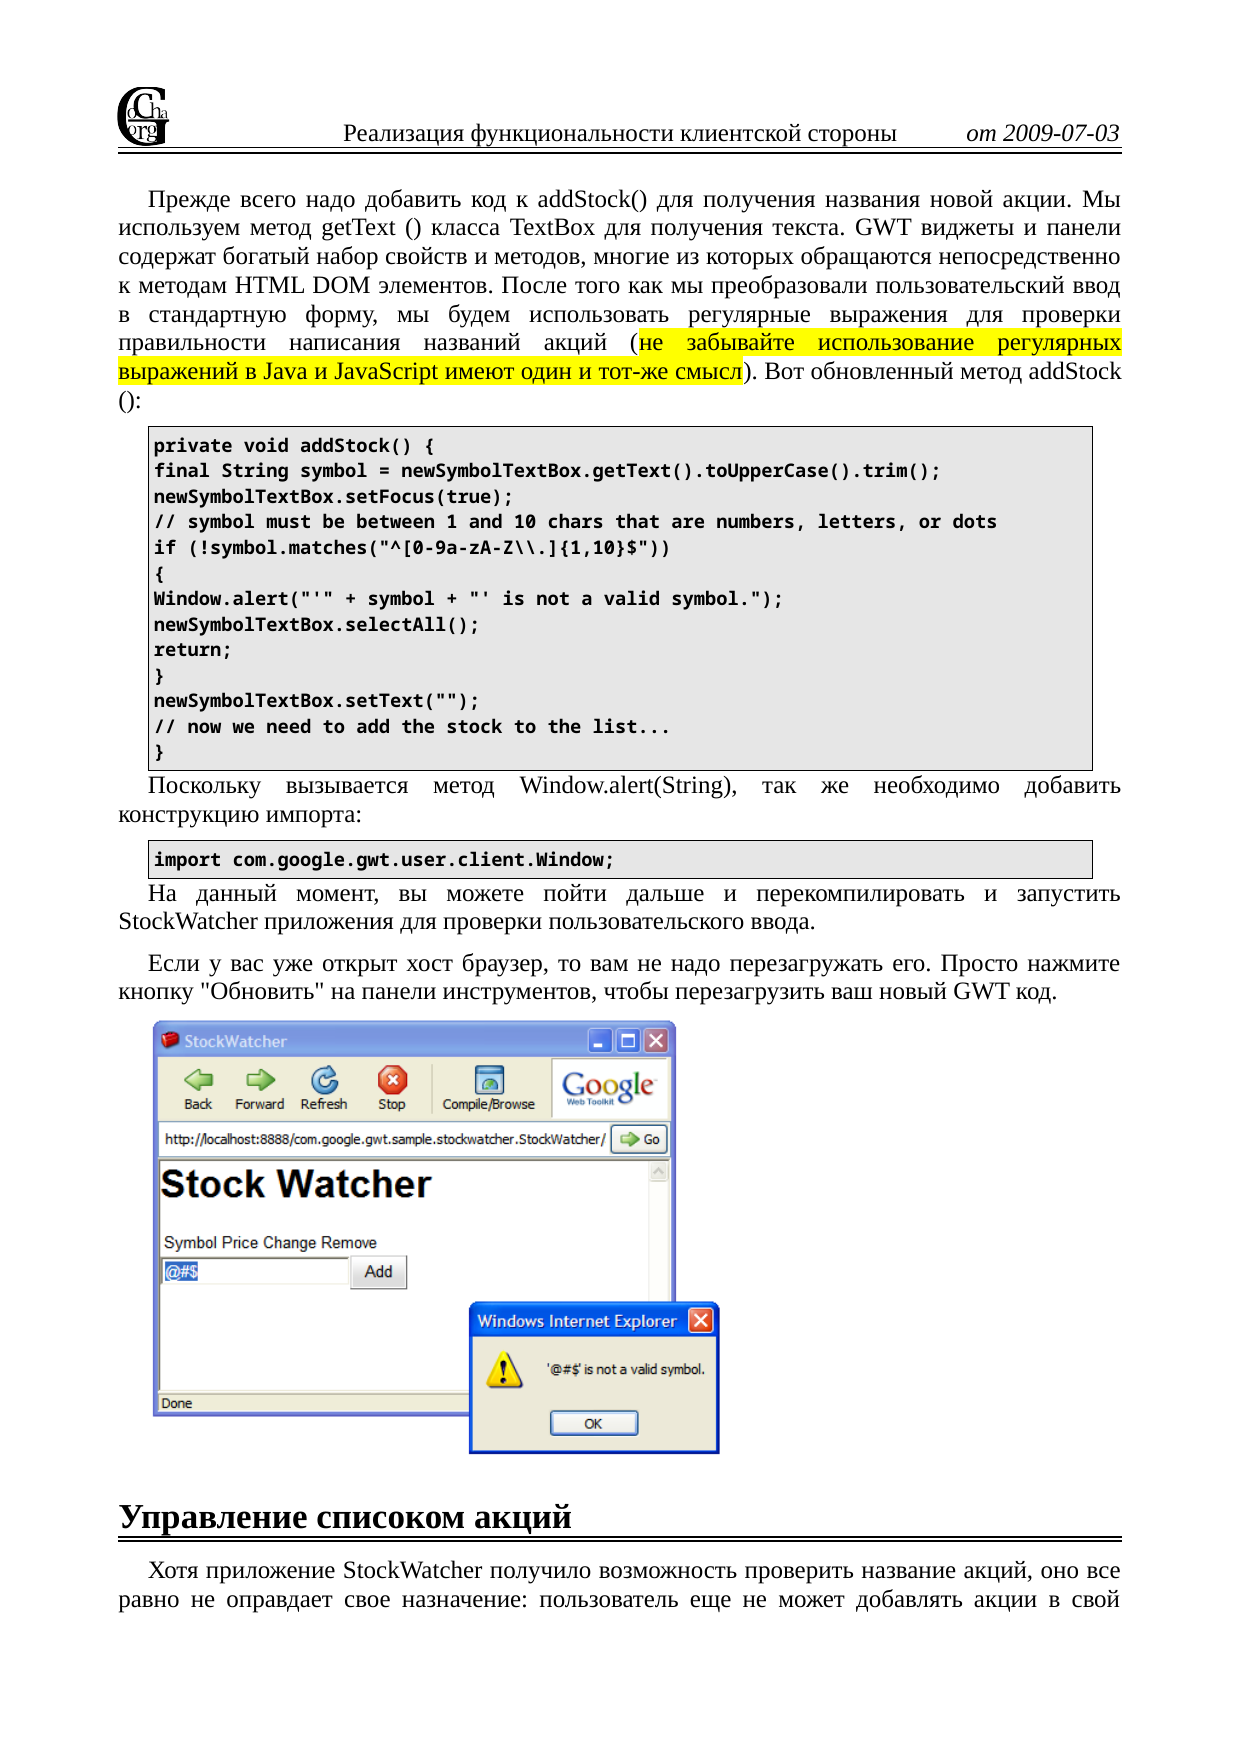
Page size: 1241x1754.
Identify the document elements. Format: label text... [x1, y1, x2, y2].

text final String symbol = newSymbolTextBox.getText().toUpperCase().trim(); [149, 452, 1092, 477]
text newSymbolTextBox.setText(""); [149, 681, 1092, 707]
text import com.google.gwt.user.client.Window; [149, 841, 1092, 878]
picture [147, 1017, 727, 1459]
text } [149, 656, 1092, 681]
text } [149, 732, 1092, 770]
text На данный момент, вы можете пойти дальше и перекомпилировать и запустить StockWatcher приложения для проверки пользовательского ввода. [118, 878, 1122, 935]
text Поскольку вызывается метод Window.alert(String), так же необходимо добавить конструкцию импорта: [118, 770, 1122, 828]
text // now we need to add the stock to the list... [149, 707, 1092, 732]
text newSymbolTextBox.selectAll(); [149, 605, 1092, 630]
text private void addStock() { [149, 427, 1092, 452]
picture [117, 87, 170, 146]
text if (!symbol.matches("^[0-9a-zA-Z\\.]{1,10}$")) [149, 528, 1092, 554]
text Хотя приложение StockWatcher получило возможность проверить название акций, оно все равно не оправдает свое назначение: пользователь еще не может добавлять акции в свой [118, 1555, 1122, 1612]
text Если у вас уже открыт хост браузер, то вам не надо перезагружать его. Просто нажмите кнопку "Обновить" на панели инструментов, чтобы перезагрузить ваш новый GWT код. [118, 948, 1122, 1005]
text Window.alert("'" + symbol + "' is not a valid symbol."); [149, 579, 1092, 605]
text return; [149, 630, 1092, 656]
text Прежде всего надо добавить код к addStock() для получения названия новой акции. Мы используем метод getText () класса TextBox для получения текста. GWT виджеты и панели содержат богатый набор свойств и методов, многие из которых обращаются непосредственно к методам HTML DOM элементов. После того как мы преобразовали пользовательский ввод в стандартную форму, мы будем использовать регулярные выражения для проверки правильности написания названий акций (не забывайте использование регулярных выражений в Java и JavaScript имеют один и тот-же смысл). Вот обновленный метод addStock (): [118, 184, 1122, 414]
text newSymbolTextBox.setFocus(true); [149, 477, 1092, 503]
text { [149, 554, 1092, 579]
text // symbol must be between 1 and 10 chars that are numbers, letters, or dots [149, 503, 1092, 528]
subtitle Управление списоком акций [118, 1496, 1122, 1536]
